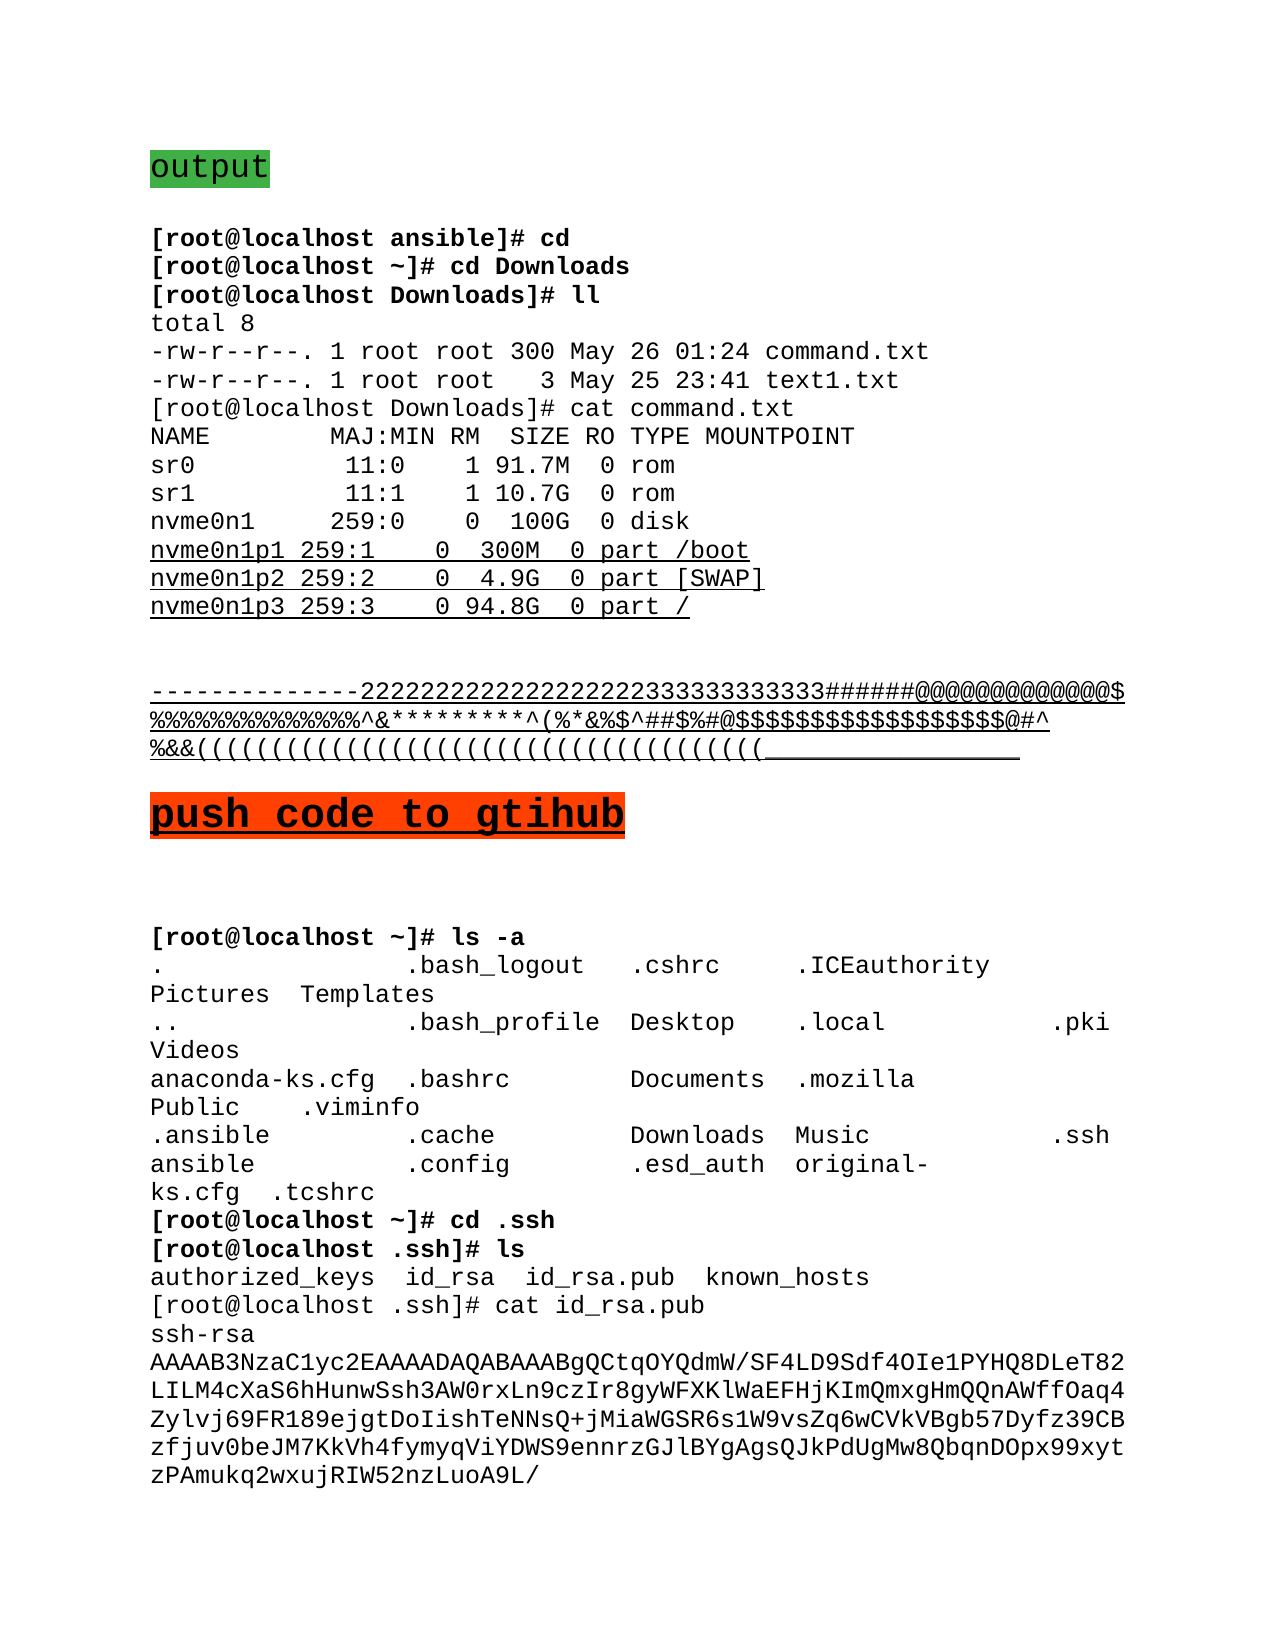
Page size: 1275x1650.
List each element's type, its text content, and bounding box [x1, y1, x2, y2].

text nvme0n1p1 259:1 0 300M 0 part /boot [150, 537, 1125, 566]
text .. .bash_profile Desktop .local .pki Videos [150, 1009, 1125, 1066]
text [root@localhost ~]# ls -a [150, 924, 1125, 953]
text -rw-r--r--. 1 root root 3 May 25 23:41 text1.txt [150, 367, 1125, 396]
text [root@localhost Downloads]# cat command.txt [150, 396, 1125, 424]
text NAME MAJ:MIN RM SIZE RO TYPE MOUNTPOINT [150, 424, 1125, 452]
text nvme0n1 259:0 0 100G 0 disk [150, 509, 1125, 537]
text total 8 [150, 311, 1125, 339]
text [root@localhost ~]# cd .ssh [150, 1208, 1125, 1236]
text .ansible .cache Downloads Music .ssh [150, 1123, 1125, 1151]
text [root@localhost .ssh]# cat id_rsa.pub [150, 1293, 1125, 1321]
text ssh-rsa AAAAB3NzaC1yc2EAAAADAQABAAABgQCtqOYQdmW/SF4LD9Sdf4OIe1PYHQ8DLeT82LILM4cXaS6hHunwSsh3AW0rxLn9czIr8gyWFXKlWaEFHjKImQmxgHmQQnAWffOaq4Zylvj69FR189ejgtDoIishTeNNsQ+jMiaWGSR6s1W9vsZq6wCVkVBgb57Dyfz39CBzfjuv0beJM7KkVh4fymyqViYDWS9ennrzGJlBYgAgsQJkPdUgMw8QbqnDOpx99xytzPAmukq2wxujRIW52nzLuoA9L/ [150, 1321, 1125, 1491]
text --------------2222222222222222222333333333333######@@@@@@@@@@@@@$ [150, 679, 1125, 702]
text sr0 11:0 1 91.7M 0 rom [150, 452, 1125, 481]
text . .bash_logout .cshrc .ICEauthority Pictures Templates [150, 953, 1125, 1009]
text nvme0n1p2 259:2 0 4.9G 0 part [SWAP] [150, 566, 1125, 594]
text sr1 11:1 1 10.7G 0 rom [150, 481, 1125, 509]
text [root@localhost Downloads]# ll [150, 282, 1125, 311]
text authorized_keys id_rsa id_rsa.pub known_hosts [150, 1264, 1125, 1293]
text nvme0n1p3 259:3 0 94.8G 0 part / [150, 594, 1125, 622]
text ansible .config .esd_auth original-ks.cfg .tcshrc [150, 1151, 1125, 1208]
text push code to gtihub [150, 792, 1125, 839]
text [root@localhost .ssh]# ls [150, 1236, 1125, 1264]
text anaconda-ks.cfg .bashrc Documents .mozilla Public .viminfo [150, 1066, 1125, 1123]
text -rw-r--r--. 1 root root 300 May 26 01:24 command.txt [150, 339, 1125, 367]
text [root@localhost ~]# cd Downloads [150, 254, 1125, 282]
text output [150, 150, 1125, 188]
text %%%%%%%%%%%%%%^&*********^(%*&%$^##$%#@$$$$$$$$$$$$$$$$$$@#^%&&((((((((((((((((((((((((((((((((((((((_________________ [150, 704, 1125, 764]
text [root@localhost ansible]# cd [150, 226, 1125, 254]
